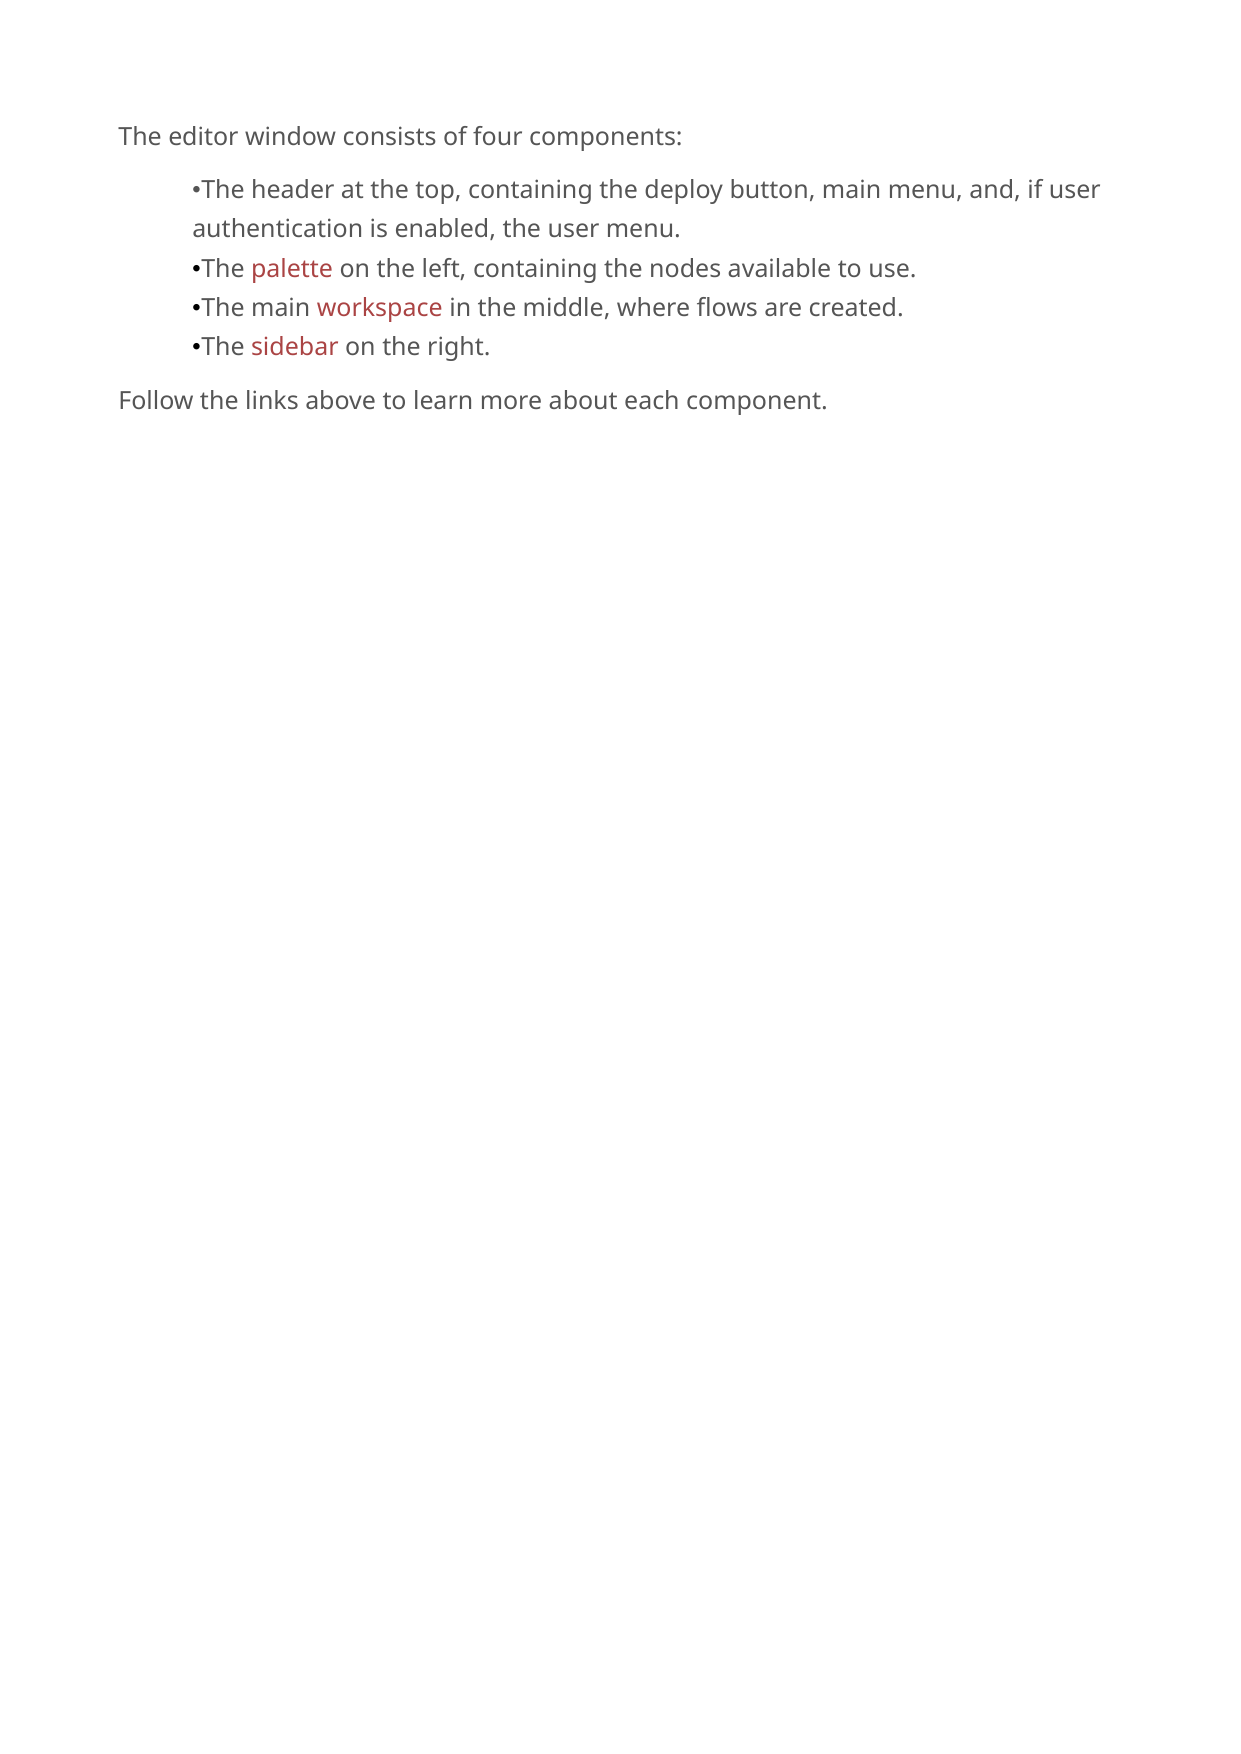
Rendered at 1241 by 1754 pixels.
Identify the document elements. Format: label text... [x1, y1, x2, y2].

list The palette on the left, containing the nodes available to use. [118, 250, 1122, 284]
list The sidebar on the right. [118, 328, 1122, 363]
list The main workspace in the middle, where flows are created. [118, 289, 1122, 323]
text Follow the links above to learn more about each component. [118, 382, 1122, 416]
text The editor window consists of four components: [118, 118, 1122, 152]
list The header at the top, containing the deploy button, main menu, and, if user authentication is enabled, the user menu. [118, 172, 1122, 245]
